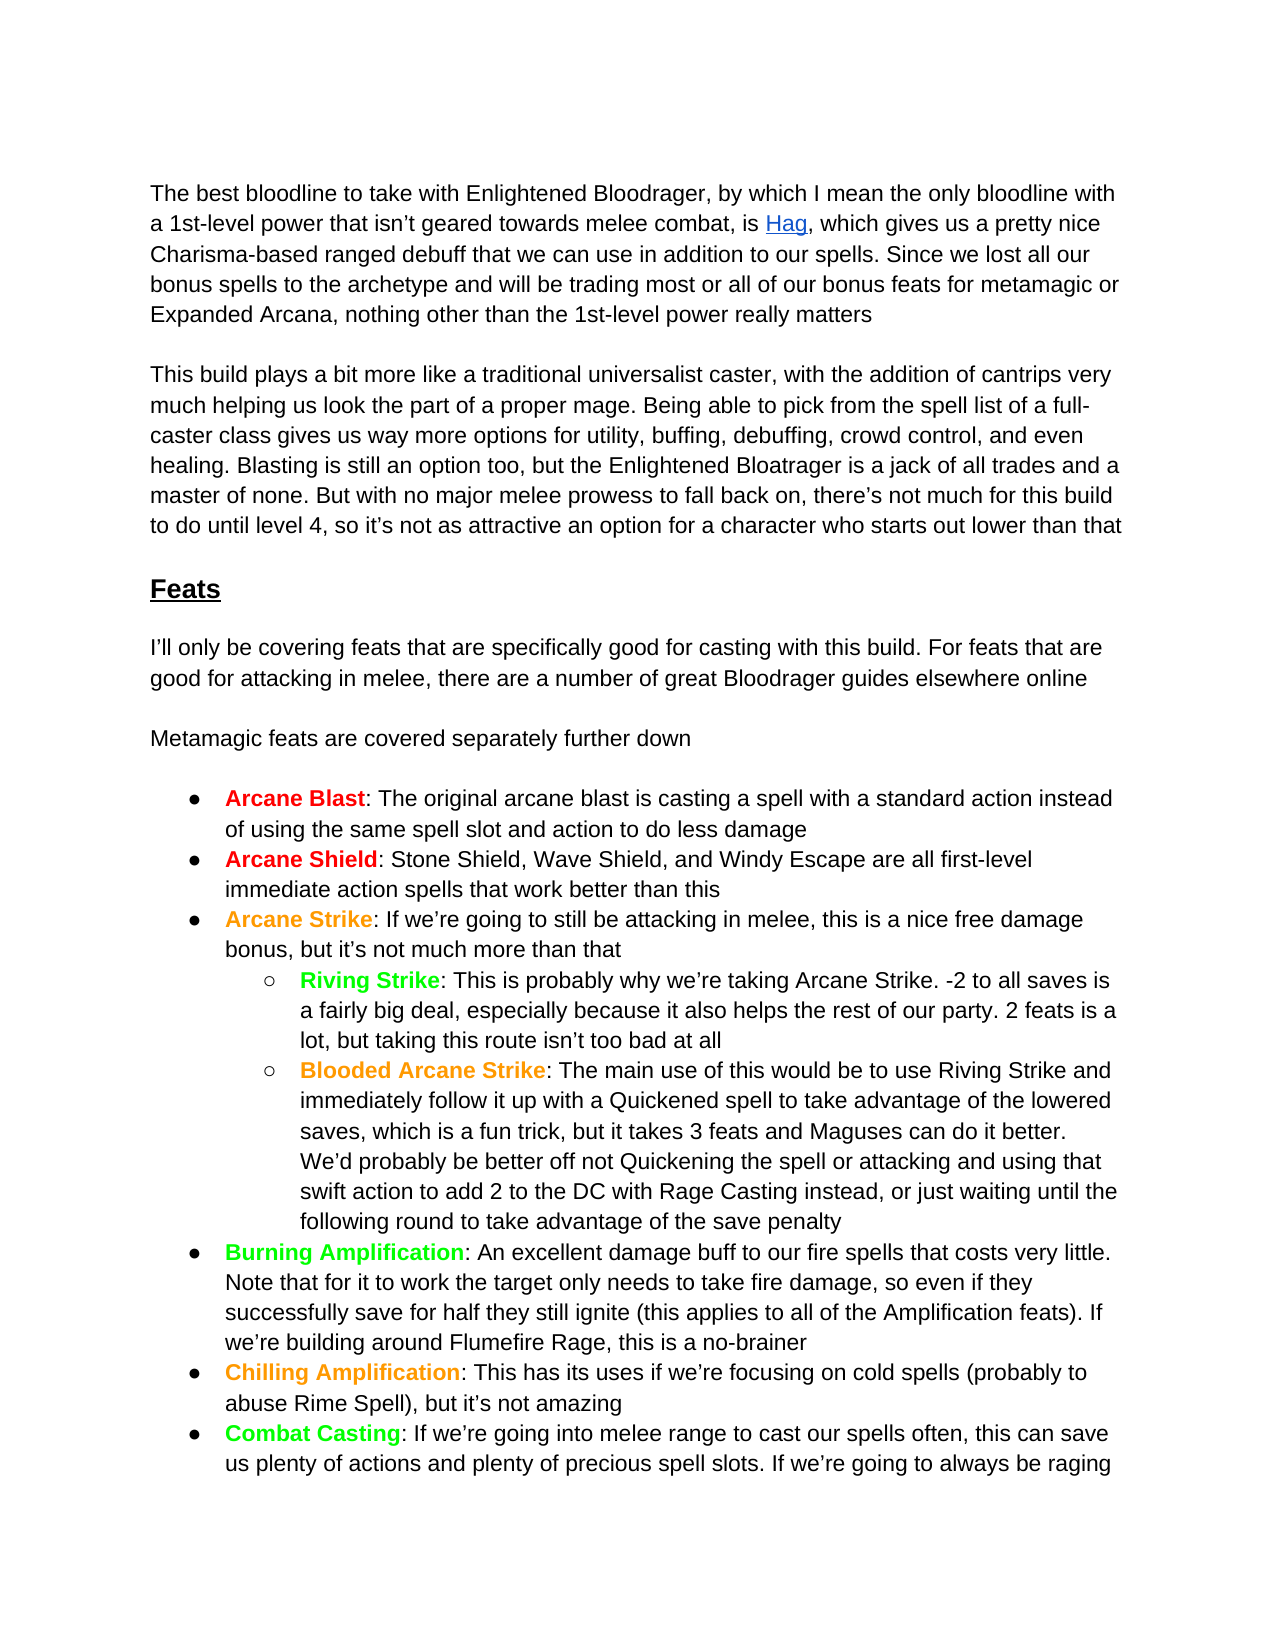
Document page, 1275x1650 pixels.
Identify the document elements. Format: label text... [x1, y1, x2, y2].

subtitle Feats [150, 573, 1125, 604]
list Riving Strike: This is probably why we’re taking Arcane Strike. -2 to all saves is a fairly big deal, especially because it also helps the rest of our party. 2 feats is a lot, but taking this route isn’t too bad at all [262, 967, 1125, 1053]
list Arcane Strike: If we’re going to still be attacking in melee, this is a nice free damage bonus, but it’s not much more than that [187, 906, 1125, 963]
list Burning Amplification: An excellent damage buff to our fire spells that costs very little. Note that for it to work the target only needs to take fire damage, so even if they successfully save for half they still ignite (this applies to all of the Amplification feats). If we’re building around Flumefire Rage, this is a no-brainer [187, 1238, 1125, 1356]
text The best bloodline to take with Enlightened Bloodrager, by which I mean the only bloodline with a 1st-level power that isn’t geared towards melee combat, is Hag, which gives us a pretty nice Charisma-based ranged debuff that we can use in addition to our spells. Since we lost all our bonus spells to the archetype and will be trading most or all of our bonus feats for metamagic or Expanded Arcana, nothing other than the 1st-level power really matters [150, 180, 1125, 327]
list Combat Casting: If we’re going into melee range to cast our spells often, this can save us plenty of actions and plenty of precious spell slots. If we’re going to always be raging [187, 1420, 1125, 1476]
text This build plays a bit more like a traditional universalist caster, with the addition of cantrips very much helping us look the part of a proper mage. Being able to pick from the spell list of a full-caster class gives us way more options for utility, buffing, debuffing, crowd control, and even healing. Blasting is still an option too, but the Enlightened Bloatrager is a jack of all trades and a master of none. But with no major melee prowess to fall back on, there’s not much for this build to do until level 4, so it’s not as attractive an option for a character who starts out lower than that [150, 361, 1125, 539]
text I’ll only be covering feats that are specifically good for casting with this build. For feats that are good for attacking in melee, there are a number of great Bloodrager guides elsewhere online [150, 634, 1125, 691]
list Blooded Arcane Strike: The main use of this would be to use Riving Strike and immediately follow it up with a Quickened spell to take advantage of the lowered saves, which is a fun trick, but it takes 3 feats and Maguses can do it better. We’d probably be better off not Quickening the spell or attacking and using that swift action to add 2 to the DC with Rage Casting instead, or just waiting until the following round to take advantage of the save penalty [262, 1057, 1125, 1235]
list Arcane Shield: Stone Shield, Wave Shield, and Windy Escape are all first-level immediate action spells that work better than this [187, 846, 1125, 902]
text Metamagic feats are covered separately further down [150, 725, 1125, 751]
list Chilling Amplification: This has its uses if we’re focusing on cold spells (probably to abuse Rime Spell), but it’s not amazing [187, 1359, 1125, 1416]
list Arcane Blast: The original arcane blast is casting a spell with a standard action instead of using the same spell slot and action to do less damage [187, 785, 1125, 842]
